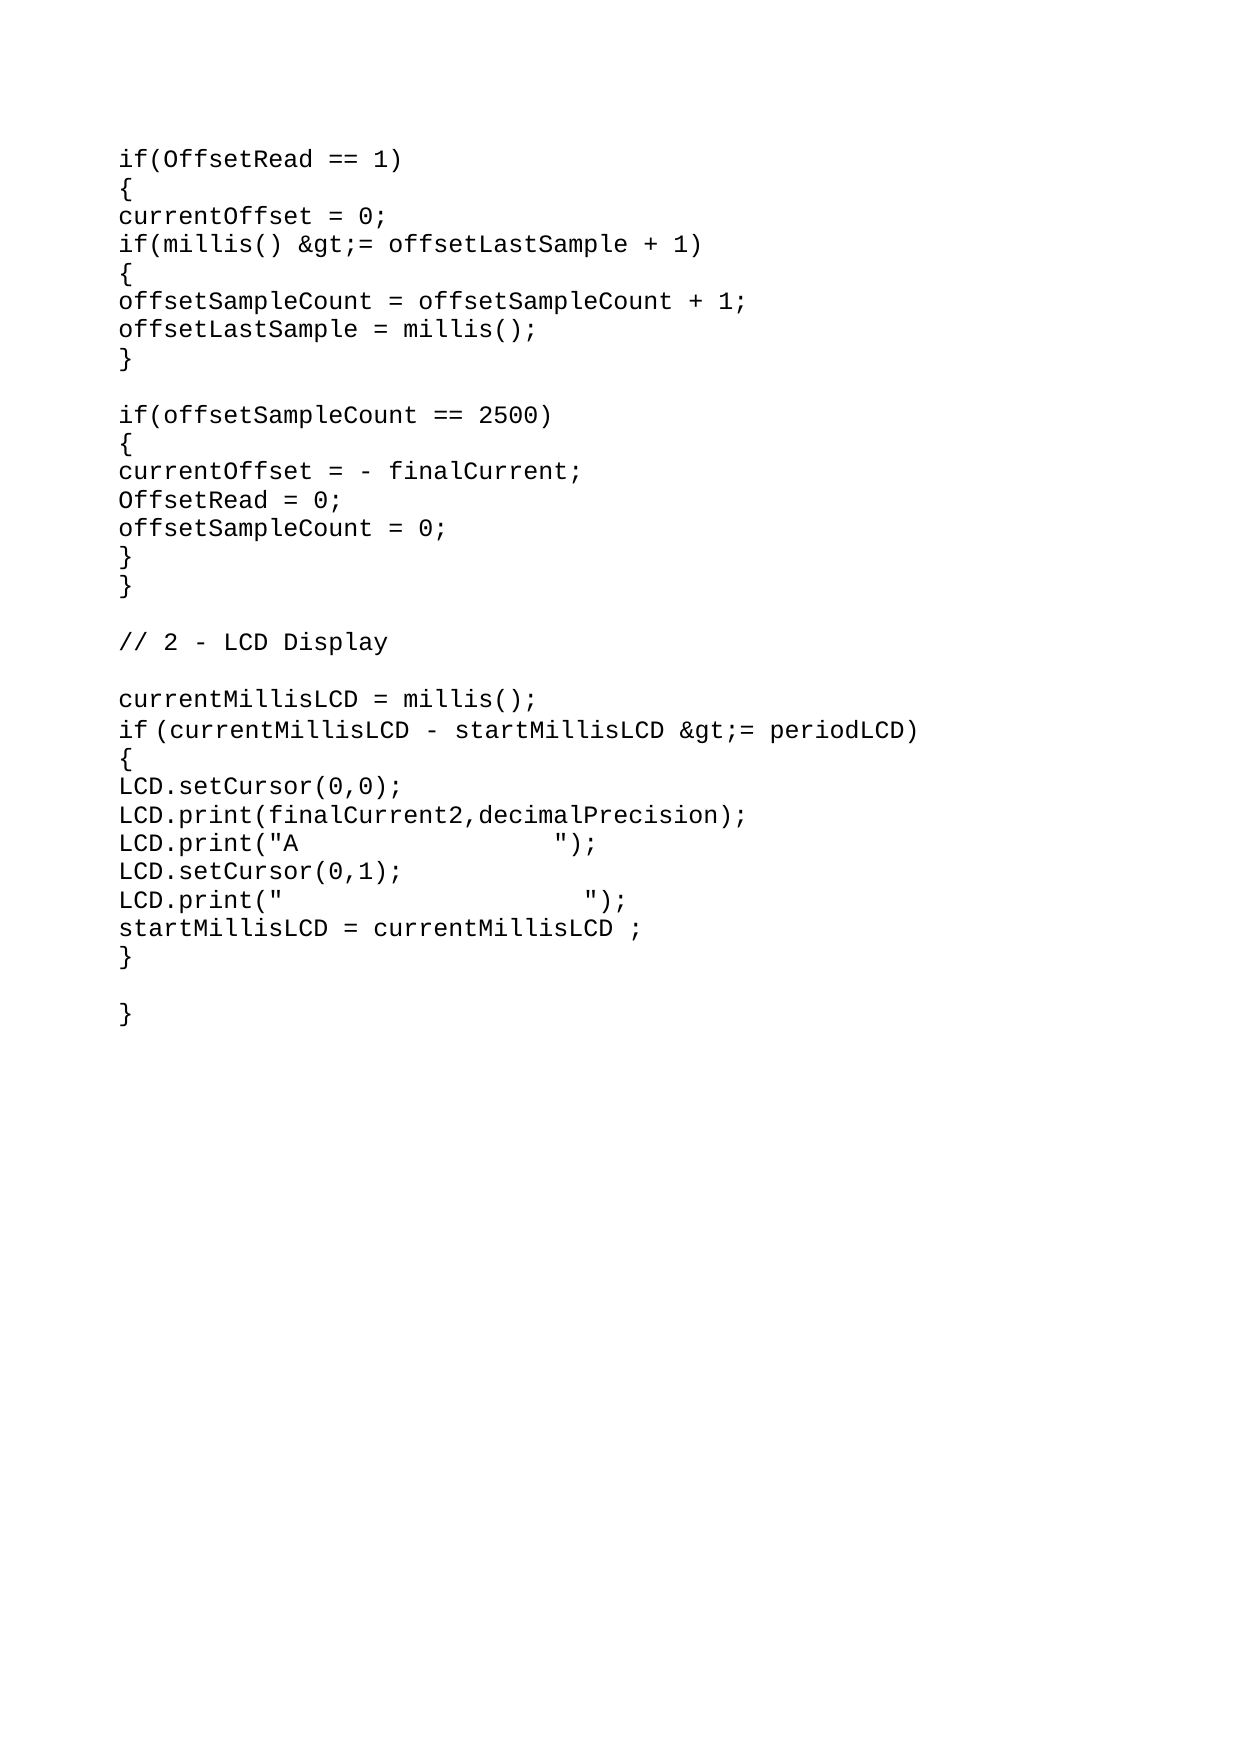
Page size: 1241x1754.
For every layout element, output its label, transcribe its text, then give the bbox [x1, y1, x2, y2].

table_header if(OffsetRead == 1) { currentOffset = 0; if(millis() &gt;= offsetLastSample + 1) { offsetSampleCount = offsetSampleCount + 1; offsetLastSample = millis(); } if(offsetSampleCount == 2500) { currentOffset = - finalCurrent; OffsetRead = 0; offsetSampleCount = 0; } } // 2 - LCD Display currentMillisLCD = millis(); if (currentMillisLCD - startMillisLCD &gt;= periodLCD) { LCD.setCursor(0,0); LCD.print(finalCurrent2,decimalPrecision); LCD.print("A "); LCD.setCursor(0,1); LCD.print(" "); startMillisLCD = currentMillisLCD ; } } [118, 118, 1122, 1029]
